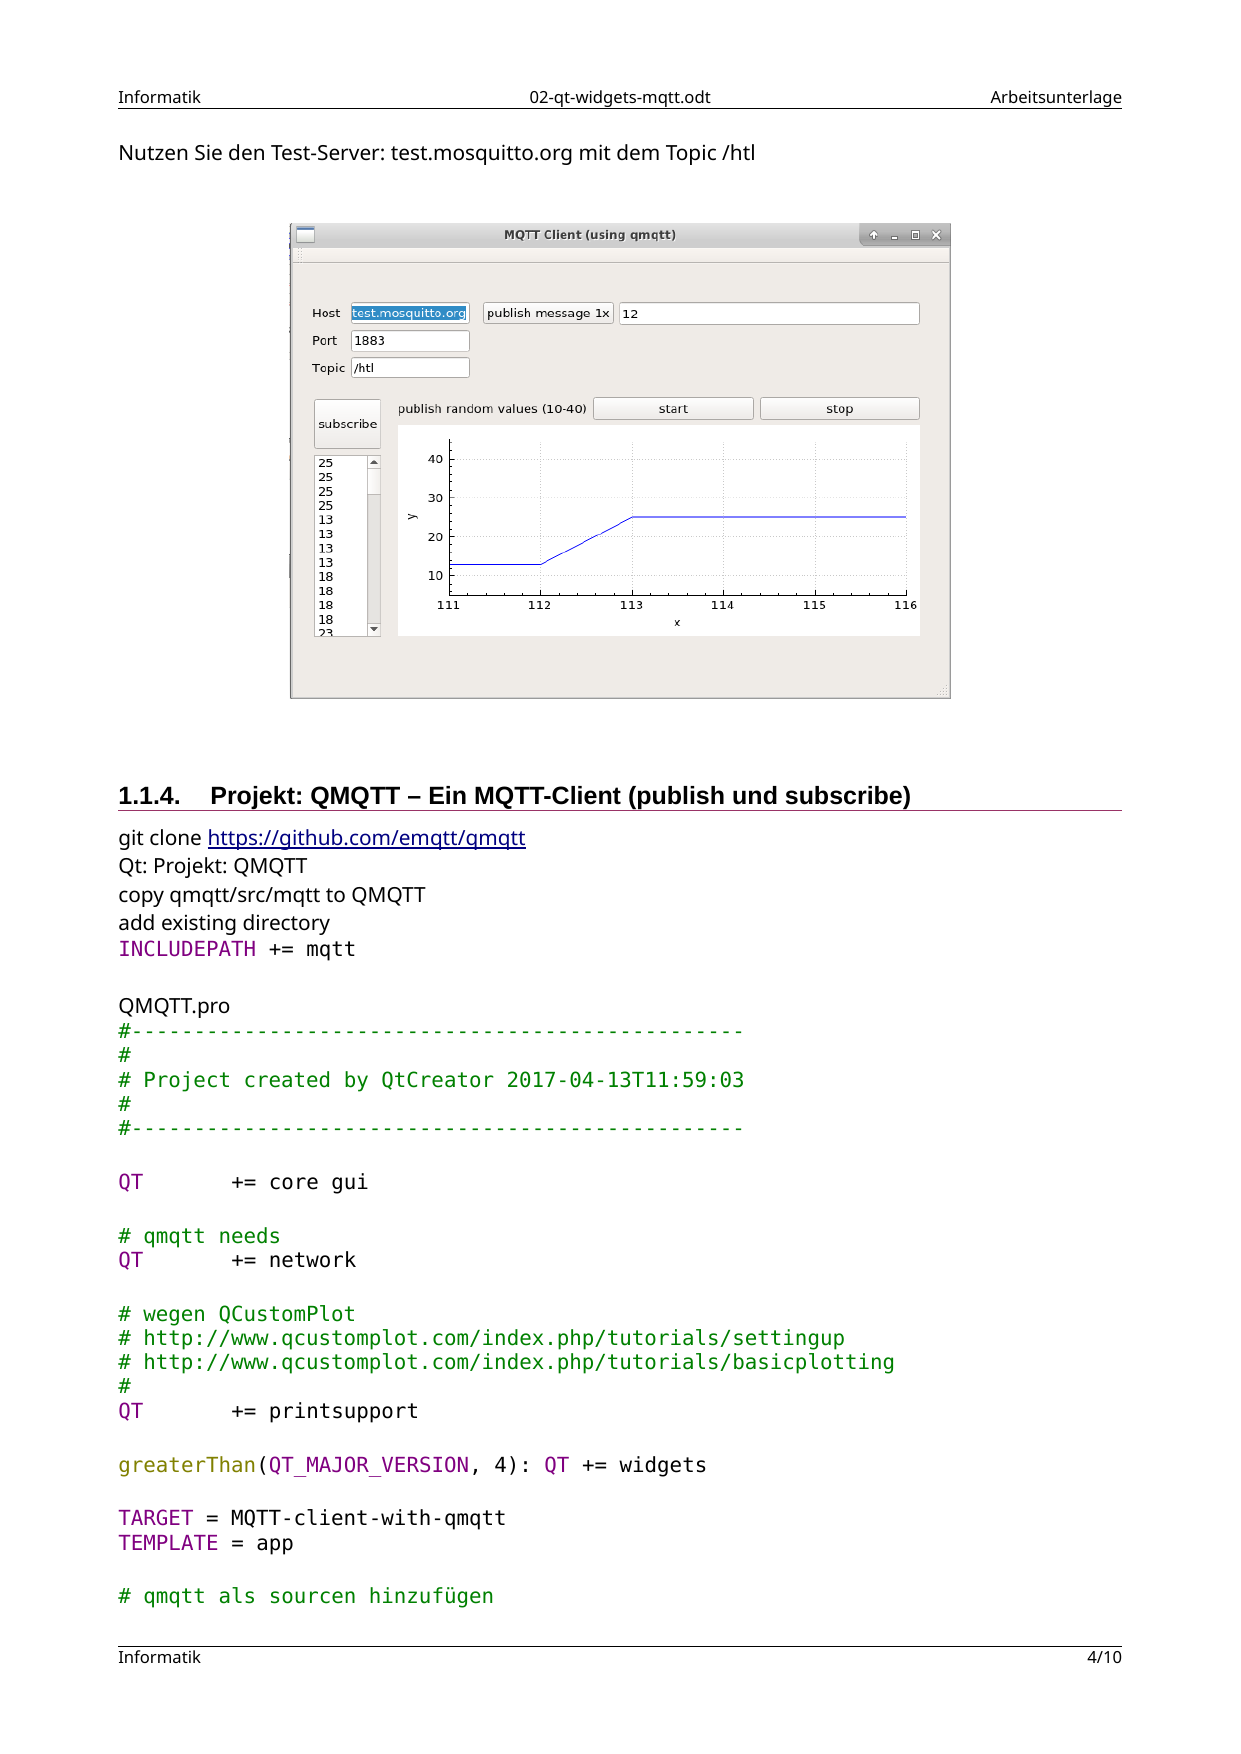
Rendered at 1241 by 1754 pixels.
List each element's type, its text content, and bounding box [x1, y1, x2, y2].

text # qmqtt needs [118, 1224, 1122, 1248]
text # http://www.qcustomplot.com/index.php/tutorials/settingup [118, 1326, 1122, 1350]
text # [118, 1092, 1122, 1116]
text git clone https://github.com/emqtt/qmqtt [118, 823, 1122, 852]
text TEMPLATE = app [118, 1531, 1122, 1555]
text INCLUDEPATH += mqtt [118, 937, 1122, 961]
text # http://www.qcustomplot.com/index.php/tutorials/basicplotting [118, 1350, 1122, 1374]
text QT += printsupport [118, 1399, 1122, 1423]
text QT += core gui [118, 1170, 1122, 1194]
text #------------------------------------------------- [118, 1019, 1122, 1043]
text # wegen QCustomPlot [118, 1302, 1122, 1326]
text copy qmqtt/src/mqtt to QMQTT [118, 880, 1122, 908]
subtitle Projekt: QMQTT – Ein MQTT-Client (publish und subscribe) [118, 781, 1122, 810]
text # [118, 1043, 1122, 1068]
text Nutzen Sie den Test-Server: test.mosquitto.org mit dem Topic /htl [118, 138, 1122, 166]
text Qt: Projekt: QMQTT [118, 852, 1122, 880]
text # Project created by QtCreator 2017-04-13T11:59:03 [118, 1068, 1122, 1092]
text # qmqtt als sourcen hinzufügen [118, 1584, 1122, 1609]
picture [289, 223, 951, 699]
text add existing directory [118, 908, 1122, 937]
text #------------------------------------------------- [118, 1116, 1122, 1141]
text greaterThan(QT_MAJOR_VERSION, 4): QT += widgets [118, 1453, 1122, 1477]
text TARGET = MQTT-client-with-qmqtt [118, 1506, 1122, 1531]
text # [118, 1374, 1122, 1399]
text QMQTT.pro [118, 991, 1122, 1019]
text QT += network [118, 1248, 1122, 1272]
